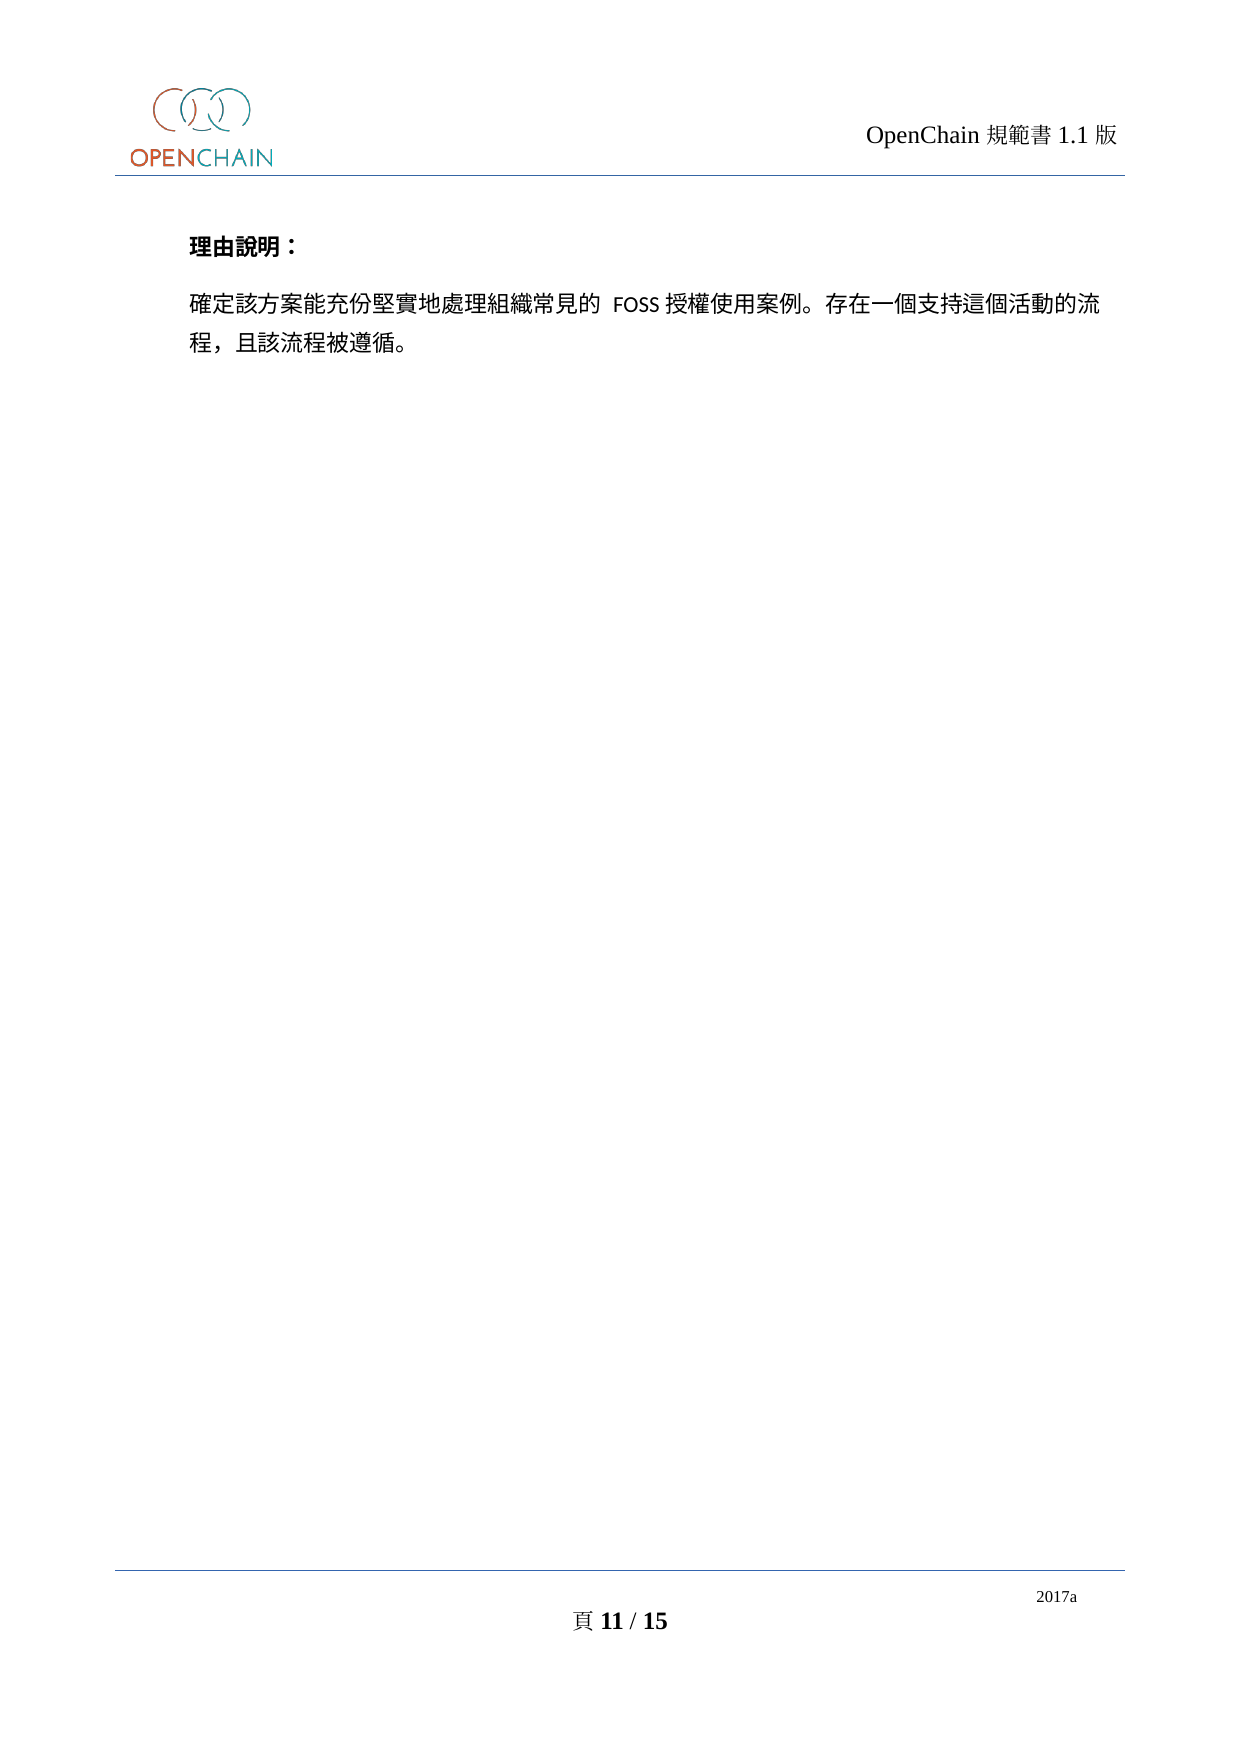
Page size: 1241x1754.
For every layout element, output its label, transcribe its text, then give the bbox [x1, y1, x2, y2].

text 理由說明： [189, 229, 1122, 262]
picture [130, 88, 272, 167]
text 確定該方案能充份堅實地處理組織常見的 FOSS 授權使用案例。存在一個支持這個活動的流程，且該流程被遵循。 [189, 286, 1122, 358]
